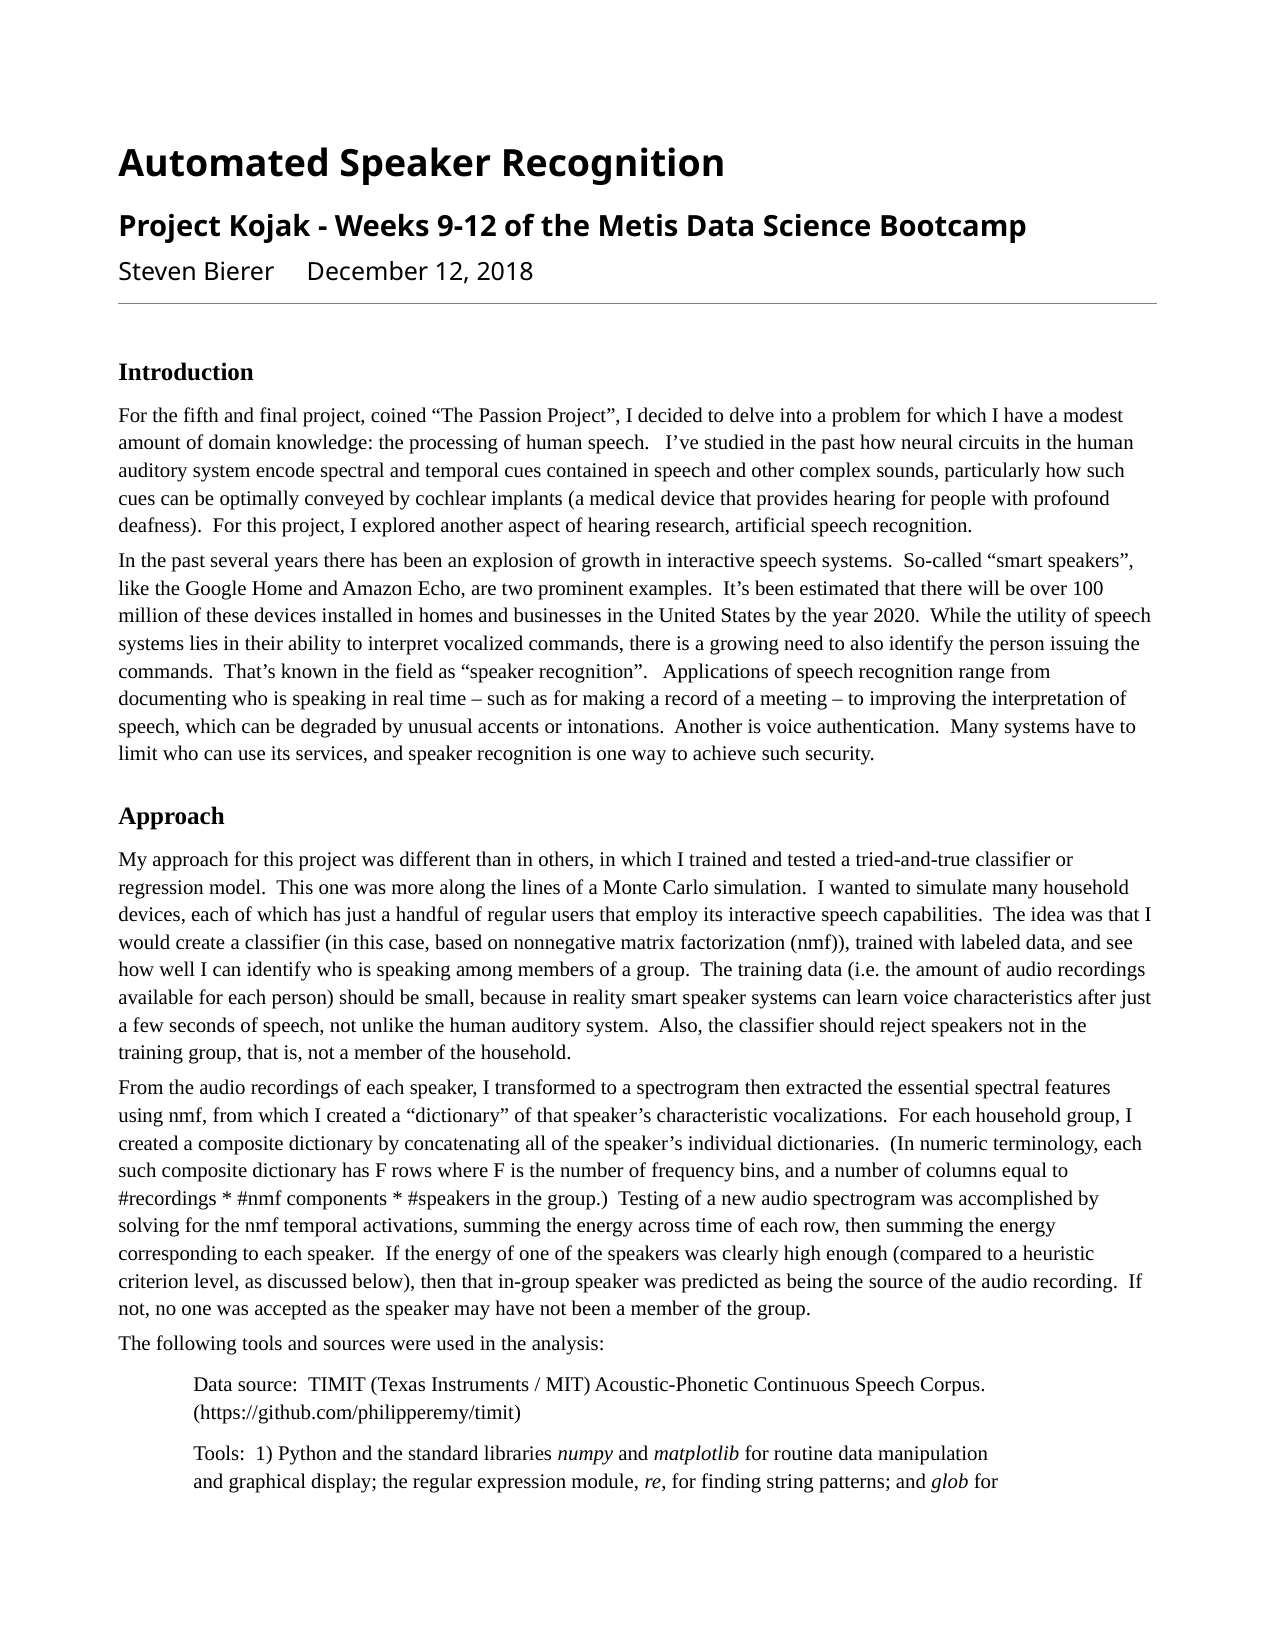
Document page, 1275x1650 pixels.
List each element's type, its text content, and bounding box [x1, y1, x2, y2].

text From the audio recordings of each speaker, I transformed to a spectrogram then extracted the essential spectral features using nmf, from which I created a “dictionary” of that speaker’s characteristic vocalizations. For each household group, I created a composite dictionary by concatenating all of the speaker’s individual dictionaries. (In numeric terminology, each such composite dictionary has F rows where F is the number of frequency bins, and a number of columns equal to #recordings * #nmf components * #speakers in the group.) Testing of a new audio spectrogram was accomplished by solving for the nmf temporal activations, summing the energy across time of each row, then summing the energy corresponding to each speaker. If the energy of one of the speakers was clearly high enough (compared to a heuristic criterion level, as discussed below), then that in-group speaker was predicted as being the source of the audio recording. If not, no one was accepted as the speaker may have not been a member of the group. [118, 1075, 1157, 1320]
subtitle Introduction [118, 357, 1157, 386]
text My approach for this project was different than in others, in which I trained and tested a tried-and-true classifier or regression model. This one was more along the lines of a Monte Carlo simulation. I wanted to simulate many household devices, each of which has just a handful of regular users that employ its interactive speech capabilities. The idea was that I would create a classifier (in this case, based on nonnegative matrix factorization (nmf)), trained with labeled data, and see how well I can identify who is speaking among members of a group. The training data (i.e. the amount of audio recordings available for each person) should be small, because in reality smart speaker systems can learn voice characteristics after just a few seconds of speech, not unlike the human auditory system. Also, the classifier should reject speakers not in the training group, that is, not a member of the household. [118, 847, 1157, 1064]
text Tools: 1) Python and the standard libraries numpy and matplotlib for routine data manipulation and graphical display; the regular expression module, re, for finding string patterns; and glob for [193, 1441, 1016, 1493]
text In the past several years there has been an explosion of growth in interactive speech systems. So-called “smart speakers”, like the Google Home and Amazon Echo, are two prominent examples. It’s been estimated that there will be over 100 million of these devices installed in homes and businesses in the United States by the year 2020. While the utility of speech systems lies in their ability to interpret vocalized commands, there is a growing need to also identify the person issuing the commands. That’s known in the field as “speaker recognition”. Applications of speech recognition range from documenting who is speaking in real time – such as for making a record of a meeting – to improving the interpretation of speech, which can be degraded by unusual accents or intonations. Another is voice authentication. Many systems have to limit who can use its services, and speaker recognition is one way to achieve such security. [118, 548, 1157, 765]
text Data source: TIMIT (Texas Instruments / MIT) Acoustic-Phonetic Continuous Speech Corpus. (https://github.com/philipperemy/timit) [193, 1372, 1016, 1424]
text Project Kojak - Weeks 9-12 of the Metis Data Science Bootcamp [118, 205, 1157, 245]
text For the fifth and final project, coined “The Passion Project”, I decided to delve into a problem for which I have a modest amount of domain knowledge: the processing of human speech. I’ve studied in the past how neural circuits in the human auditory system encode spectral and temporal cues contained in speech and other complex sounds, particularly how such cues can be optimally conveyed by cochlear implants (a medical device that provides hearing for people with profound deafness). For this project, I explored another aspect of hearing research, artificial speech recognition. [118, 403, 1157, 537]
text Automated Speaker Recognition [118, 136, 1157, 187]
text Steven Bierer December 12, 2018 [118, 254, 1157, 288]
text The following tools and sources were used in the analysis: [118, 1331, 1157, 1355]
subtitle Approach [118, 801, 1157, 830]
